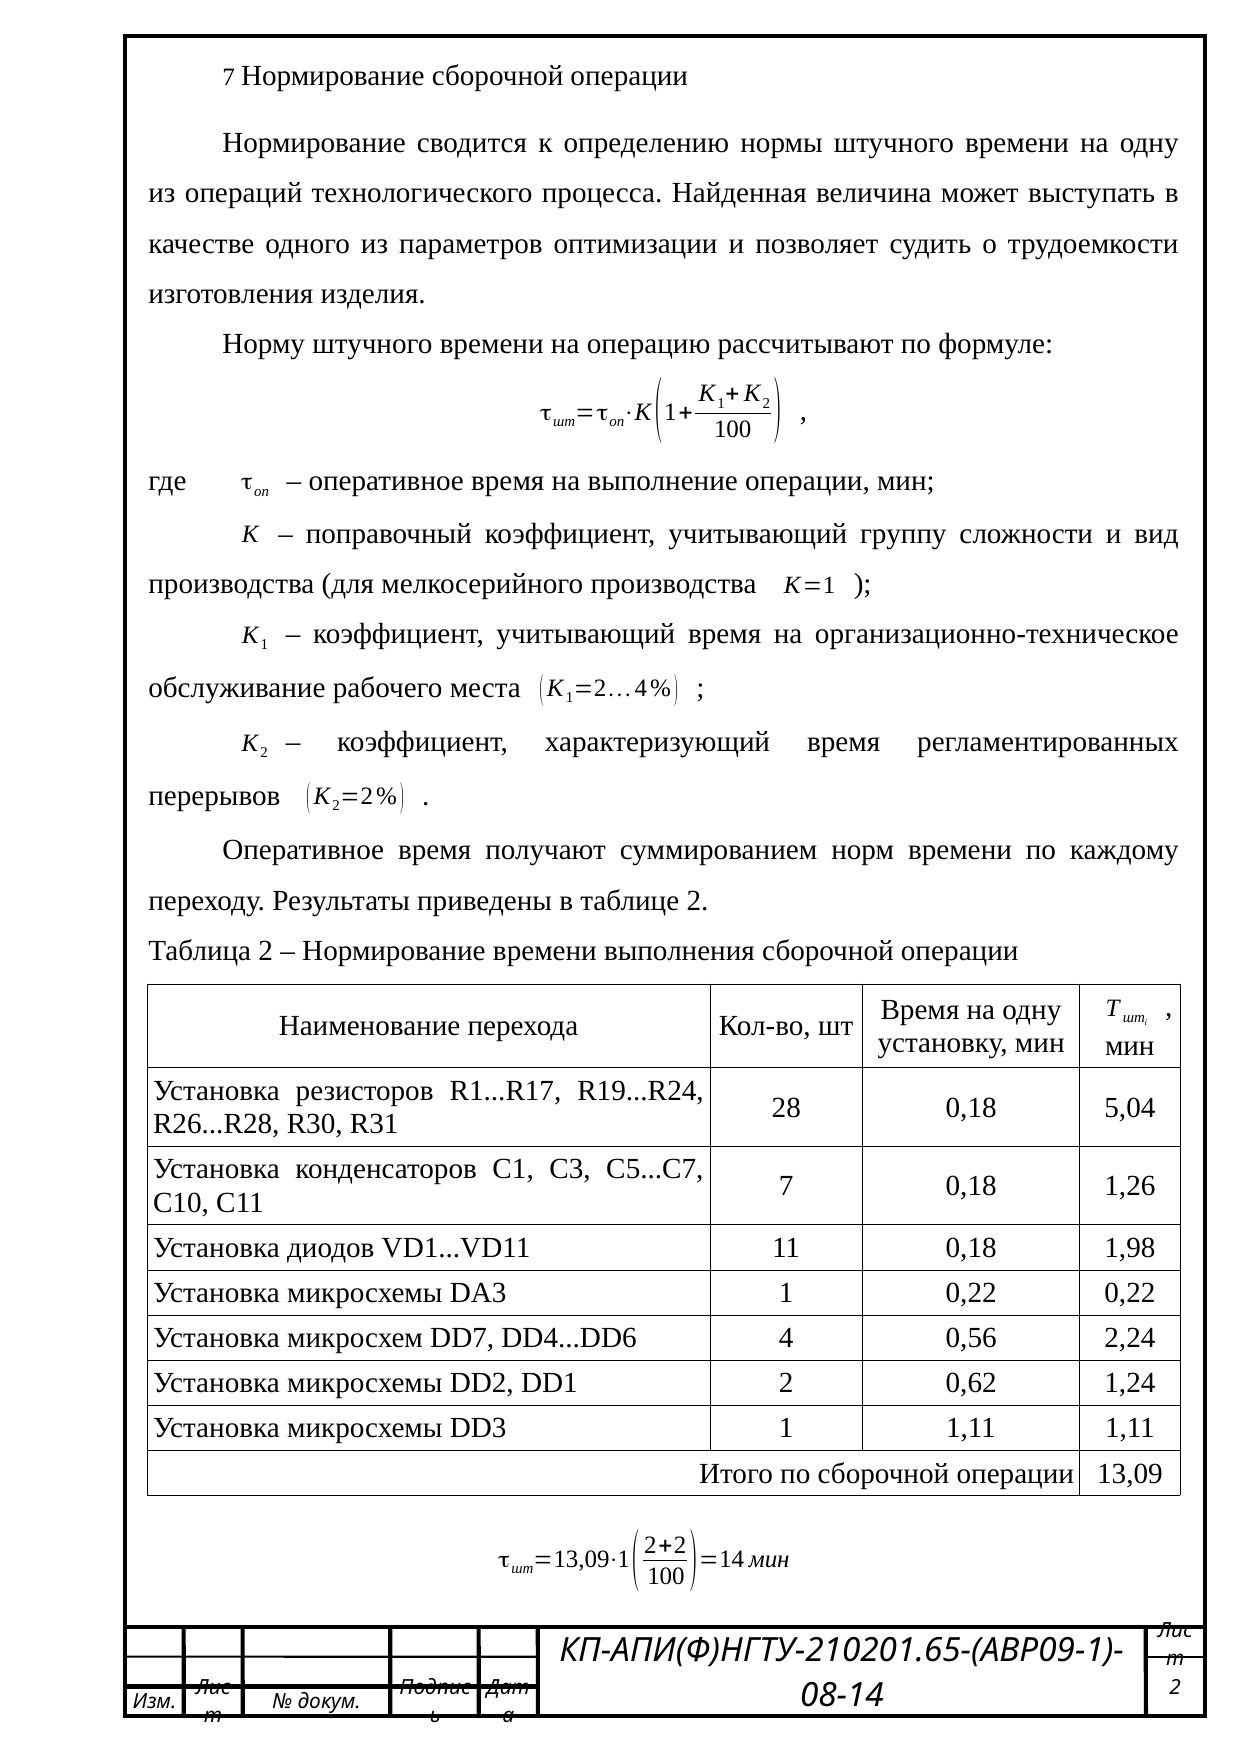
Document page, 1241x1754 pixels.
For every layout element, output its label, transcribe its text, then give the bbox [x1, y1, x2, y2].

text , [148, 377, 1179, 446]
table_cell 0,62 [863, 1361, 1079, 1405]
table_cell 1 [711, 1271, 862, 1314]
table_cell 1,11 [1080, 1406, 1180, 1450]
table_cell 5,04 [1080, 1068, 1180, 1146]
text Норму штучного времени на операцию рассчитывают по формуле: [148, 327, 1179, 360]
table_cell 1,26 [1080, 1147, 1180, 1224]
table_cell 1,11 [863, 1406, 1079, 1450]
table_cell 7 [711, 1147, 862, 1224]
table_cell 0,22 [863, 1271, 1079, 1314]
table_cell 1 [711, 1406, 862, 1450]
table_cell 13,09 [1080, 1451, 1180, 1495]
text Нормирование сводится к определению нормы штучного времени на одну из операций технологического процесса. Найденная величина может выступать в качестве одного из параметров оптимизации и позволяет судить о трудоемкости изготовления изделия. [148, 125, 1179, 310]
text 7 Нормирование сборочной операции [148, 58, 1179, 92]
table_cell 2,24 [1080, 1316, 1180, 1360]
table_cell Установка конденсаторов C1, C3, C5...C7, C10, C11 [148, 1147, 710, 1224]
table_cell 0,18 [863, 1147, 1079, 1224]
table_cell 1,98 [1080, 1225, 1180, 1269]
table_cell Установка микросхемы DA3 [148, 1271, 710, 1314]
text – поправочный коэффициент, учитывающий группу сложности и вид производства (для мелкосерийного производства ); [148, 516, 1179, 600]
table_cell 0,18 [863, 1225, 1079, 1269]
text Таблица 2 – Нормирование времени выполнения сборочной операции [148, 933, 1179, 967]
table_cell Установка микросхемы DD3 [148, 1406, 710, 1450]
table_cell 11 [711, 1225, 862, 1269]
table_cell Установка резисторов R1...R17, R19...R24, R26...R28, R30, R31 [148, 1068, 710, 1146]
table_header Кол-во, шт [711, 985, 862, 1067]
text где – оперативное время на выполнение операции, мин; [148, 463, 1179, 499]
table_cell Установка микросхемы DD2, DD1 [148, 1361, 710, 1405]
table_header Время на одну установку, мин [863, 985, 1079, 1067]
table_header , мин [1080, 985, 1180, 1067]
table_cell 2 [711, 1361, 862, 1405]
table_cell 0,56 [863, 1316, 1079, 1360]
table_cell Установка диодов VD1...VD11 [148, 1225, 710, 1269]
table_cell 4 [711, 1316, 862, 1360]
table_cell 0,22 [1080, 1271, 1180, 1314]
table_cell 0,18 [863, 1068, 1079, 1146]
text – коэффициент, характеризующий время регламентированных перерывов . [148, 724, 1179, 816]
text Оперативное время получают суммированием норм времени по каждому переходу. Результаты приведены в таблице 2. [148, 832, 1179, 916]
table_cell Установка микросхем DD7, DD4...DD6 [148, 1316, 710, 1360]
table_cell Итого по сборочной операции [148, 1451, 1079, 1495]
table_cell 1,24 [1080, 1361, 1180, 1405]
table_cell 28 [711, 1068, 862, 1146]
table_header Наименование перехода [148, 985, 710, 1067]
text – коэффициент, учитывающий время на организационно-техническое обслуживание рабочего места; [148, 617, 1179, 708]
